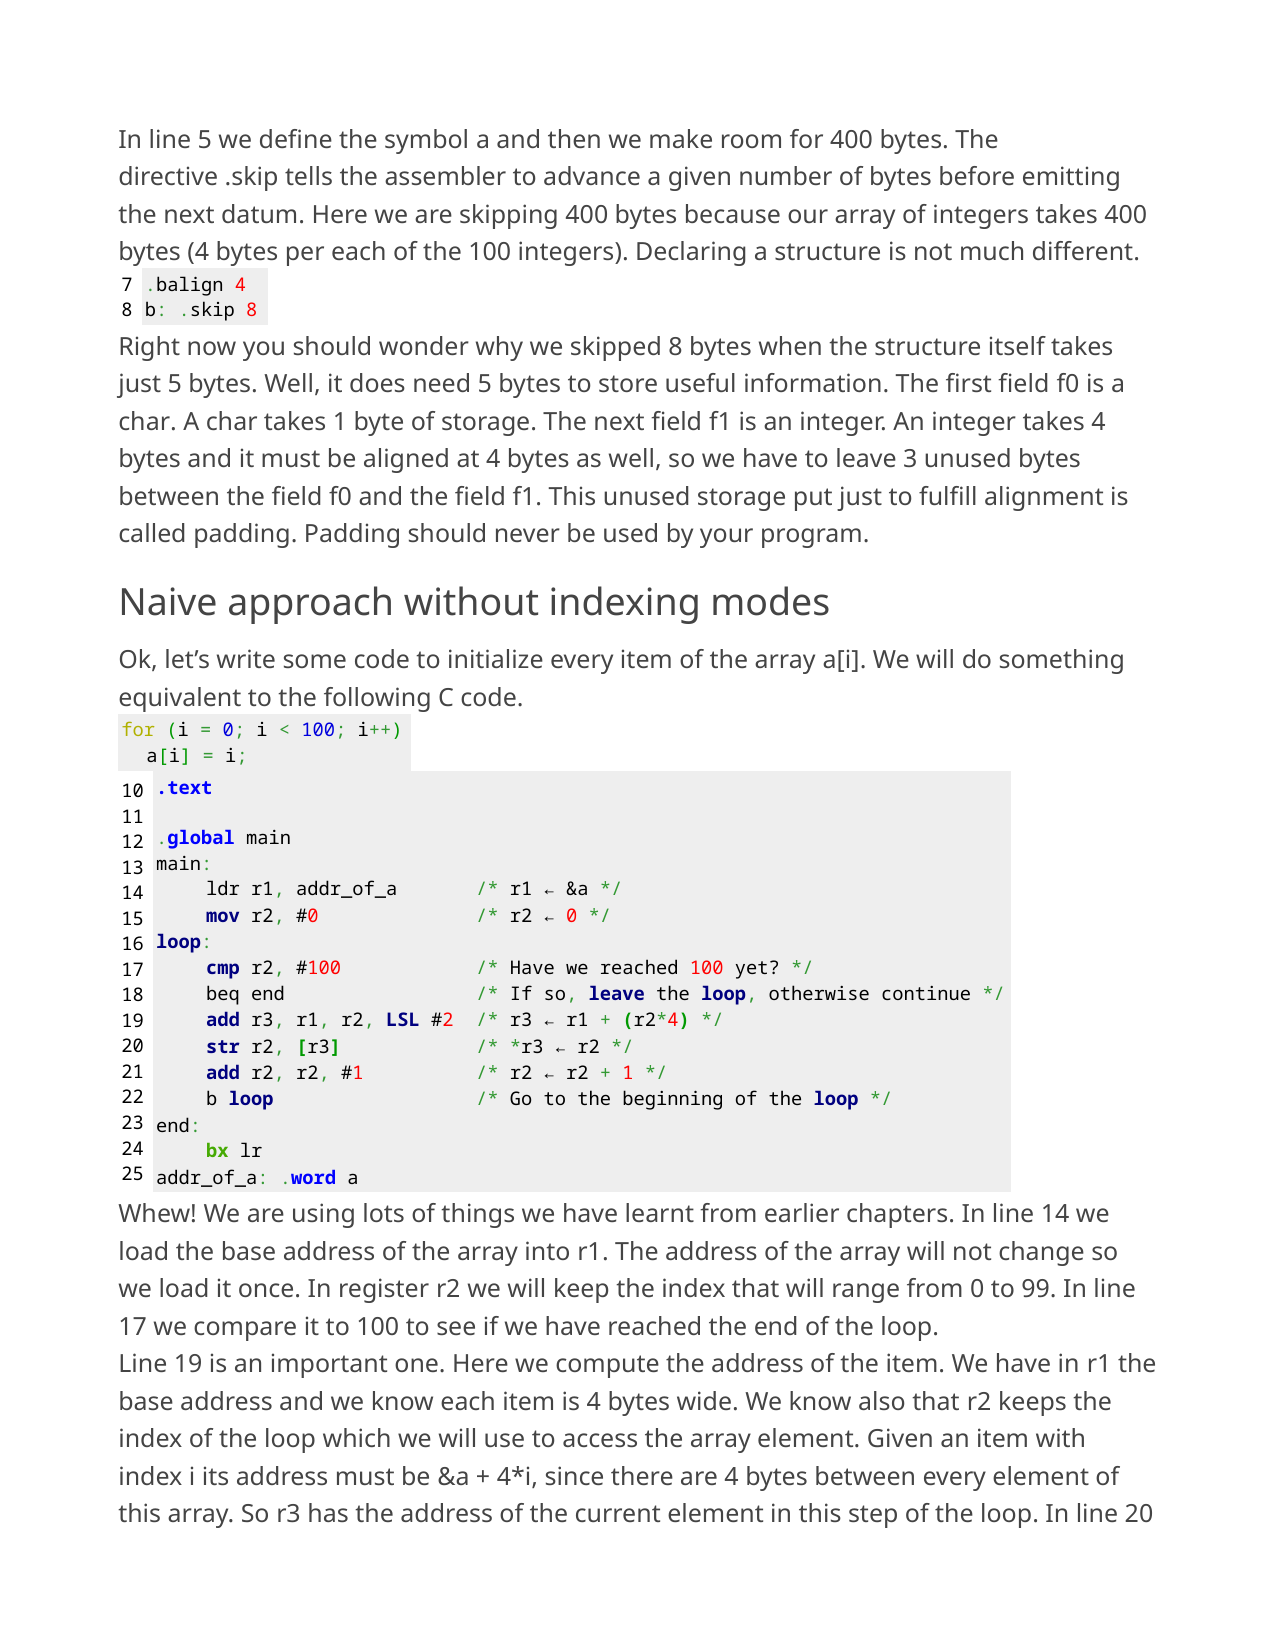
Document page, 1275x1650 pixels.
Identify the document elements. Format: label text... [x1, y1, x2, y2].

table_header for (i = 0; i < 100; i++) a[i] = i; [118, 714, 411, 771]
table_header .balign 4 b: .skip 8 [142, 268, 268, 325]
table_header 7 8 [118, 268, 142, 325]
text Line 19 is an important one. Here we compute the address of the item. We have in r1 the base address and we know each item is 4 bytes wide. We know also that r2 keeps the index of the loop which we will use to access the array element. Given an item with index i its address must be &a + 4*i, since there are 4 bytes between every element of this array. So r3 has the address of the current element in this step of the loop. In line 20 [118, 1342, 1157, 1530]
table_header .text .global main main: ldr r1, addr_of_a /* r1 ← &a */ mov r2, #0 /* r2 ← 0 */ loop: cmp r2, #100 /* Have we reached 100 yet? */ beq end /* If so, leave the loop, otherwise continue */ add r3, r1, r2, LSL #2 /* r3 ← r1 + (r2*4) */ str r2, [r3] /* *r3 ← r2 */ add r2, r2, #1 /* r2 ← r2 + 1 */ b loop /* Go to the beginning of the loop */ end: bx lr addr_of_a: .word a [153, 771, 1011, 1192]
text Whew! We are using lots of things we have learnt from earlier chapters. In line 14 we load the base address of the array into r1. The address of the array will not change so we load it once. In register r2 we will keep the index that will range from 0 to 99. In line 17 we compare it to 100 to see if we have reached the end of the loop. [118, 1192, 1157, 1342]
text In line 5 we define the symbol a and then we make room for 400 bytes. The directive .skip tells the assembler to advance a given number of bytes before emitting the next datum. Here we are skipping 400 bytes because our array of integers takes 400 bytes (4 bytes per each of the 100 integers). Declaring a structure is not much different. [118, 118, 1157, 268]
table_header 10 11 12 13 14 15 16 17 18 19 20 21 22 23 24 25 [118, 771, 153, 1192]
text Ok, let’s write some code to initialize every item of the array a[i]. We will do something equivalent to the following C code. [118, 638, 1157, 713]
subtitle Naive approach without indexing modes [118, 575, 1157, 626]
text Right now you should wonder why we skipped 8 bytes when the structure itself takes just 5 bytes. Well, it does need 5 bytes to store useful information. The first field f0 is a char. A char takes 1 byte of storage. The next field f1 is an integer. An integer takes 4 bytes and it must be aligned at 4 bytes as well, so we have to leave 3 unused bytes between the field f0 and the field f1. This unused storage put just to fulfill alignment is called padding. Padding should never be used by your program. [118, 325, 1157, 550]
